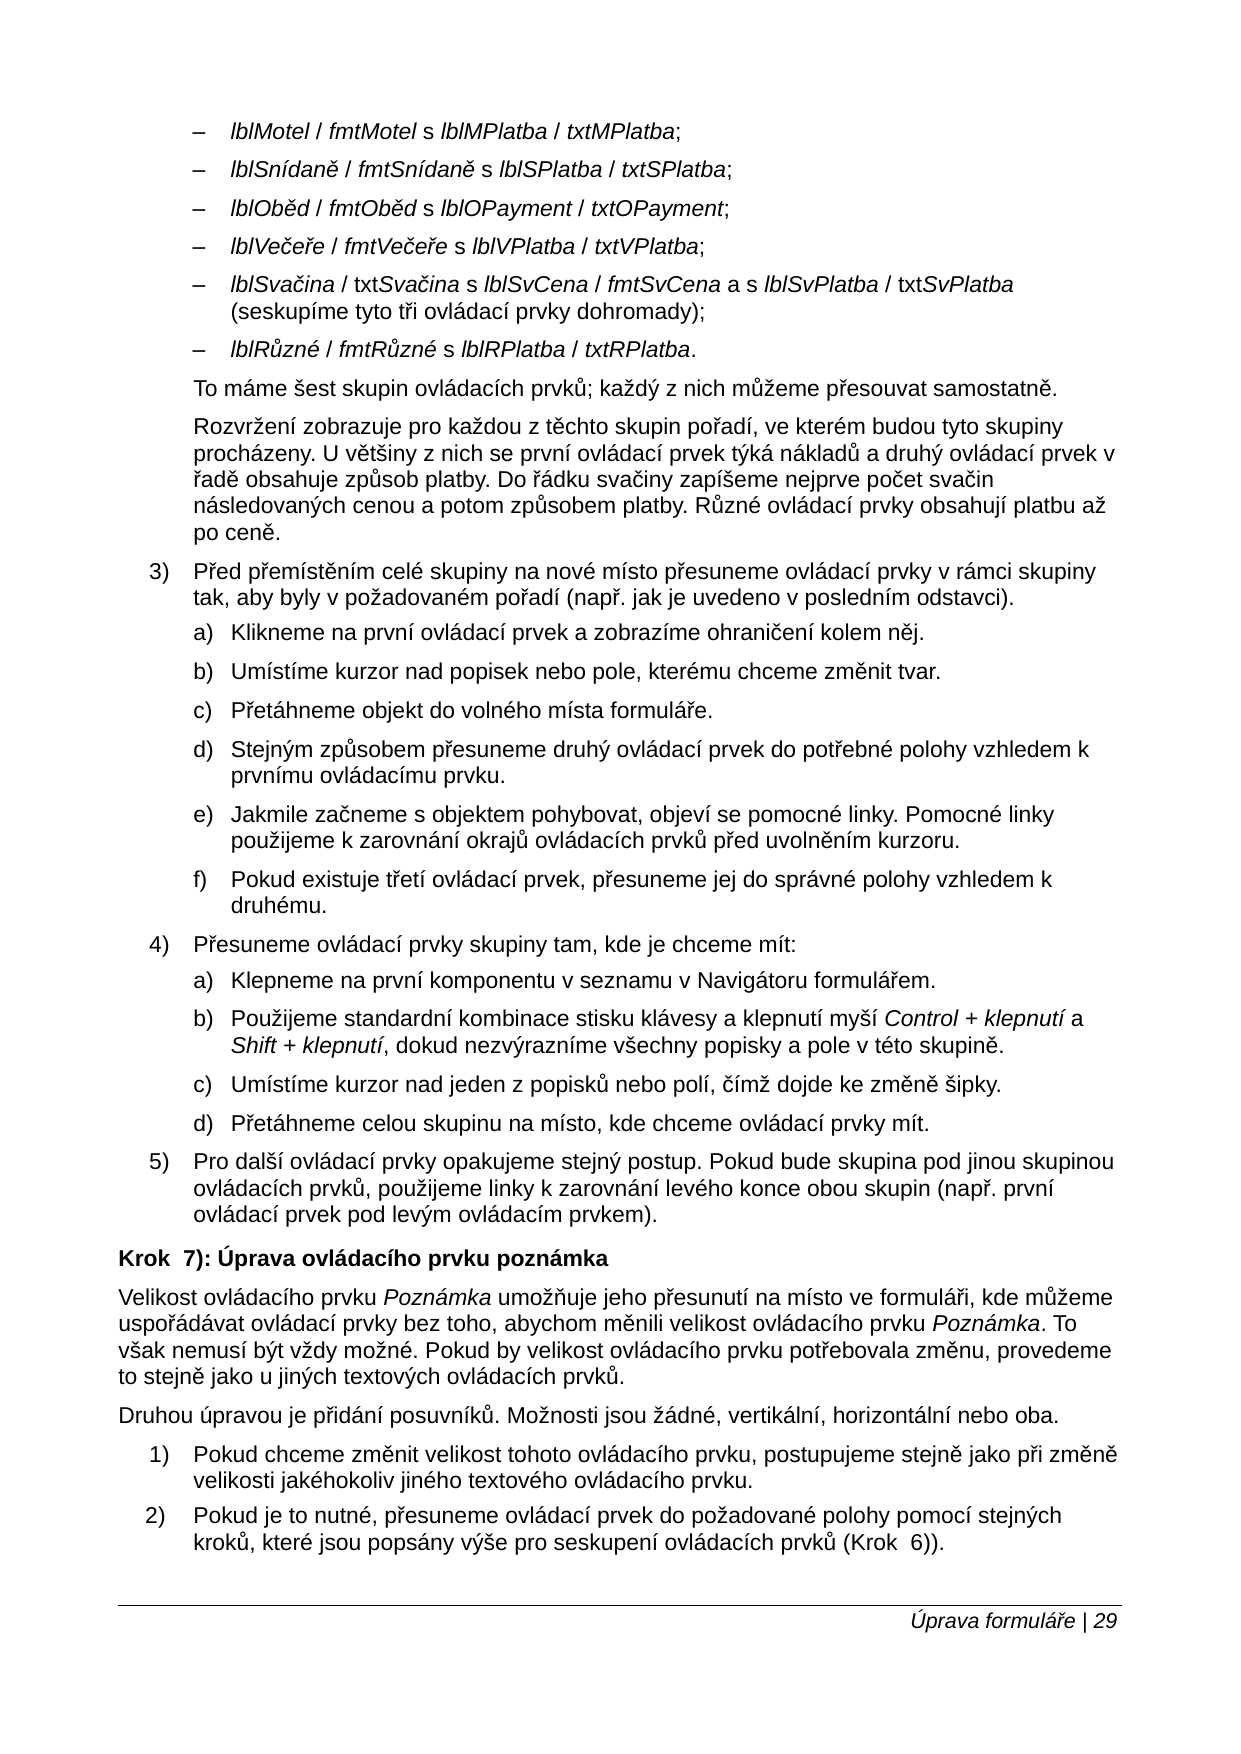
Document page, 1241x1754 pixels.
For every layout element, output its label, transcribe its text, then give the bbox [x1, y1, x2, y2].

list Klepneme na první komponentu v seznamu v Navigátoru formulářem. [193, 967, 1122, 993]
text Druhou úpravou je přidání posuvníků. Možnosti jsou žádné, vertikální, horizontální nebo oba. [118, 1402, 1122, 1428]
list Pokud chceme změnit velikost tohoto ovládacího prvku, postupujeme stejně jako při změně velikosti jakéhokoliv jiného textového ovládacího prvku. [169, 1441, 1122, 1493]
list Umístíme kurzor nad popisek nebo pole, kterému chceme změnit tvar. [193, 658, 1122, 684]
list Přetáhneme objekt do volného místa formuláře. [193, 697, 1122, 723]
list Umístíme kurzor nad jeden z popisků nebo polí, čímž dojde ke změně šipky. [193, 1071, 1122, 1097]
list Klikneme na první ovládací prvek a zobrazíme ohraničení kolem něj. [193, 619, 1122, 646]
list lblMotel / fmtMotel s lblMPlatba / txtMPlatba; [192, 118, 1122, 144]
text Rozvržení zobrazuje pro každou z těchto skupin pořadí, ve kterém budou tyto skupiny procházeny. U většiny z nich se první ovládací prvek týká nákladů a druhý ovládací prvek v řadě obsahuje způsob platby. Do řádku svačiny zapíšeme nejprve počet svačin následovaných cenou a potom způsobem platby. Různé ovládací prvky obsahují platbu až po ceně. [193, 413, 1122, 545]
list Před přemístěním celé skupiny na nové místo přesuneme ovládací prvky v rámci skupiny tak, aby byly v požadovaném pořadí (např. jak je uvedeno v posledním odstavci). [169, 558, 1122, 610]
list Pro další ovládací prvky opakujeme stejný postup. Pokud bude skupina pod jinou skupinou ovládacích prvků, použijeme linky k zarovnání levého konce obou skupin (např. první ovládací prvek pod levým ovládacím prvkem). [169, 1148, 1122, 1227]
list lblOběd / fmtOběd s lblOPayment / txtOPayment; [192, 195, 1122, 221]
list lblSnídaně / fmtSnídaně s lblSPlatba / txtSPlatba; [192, 156, 1122, 183]
list Stejným způsobem přesuneme druhý ovládací prvek do potřebné polohy vzhledem k prvnímu ovládacímu prvku. [193, 736, 1122, 788]
list lblVečeře / fmtVečeře s lblVPlatba / txtVPlatba; [192, 233, 1122, 259]
text Krok 7: Úprava ovládacího prvku poznámka [118, 1245, 1122, 1271]
list Použijeme standardní kombinace stisku klávesy a klepnutí myší Control + klepnutí a Shift + klepnutí, dokud nezvýrazníme všechny popisky a pole v této skupině. [193, 1005, 1122, 1058]
list lblRůzné / fmtRůzné s lblRPlatba / txtRPlatba. [192, 336, 1122, 362]
list Přetáhneme celou skupinu na místo, kde chceme ovládací prvky mít. [193, 1109, 1122, 1136]
list Přesuneme ovládací prvky skupiny tam, kde je chceme mít: [169, 931, 1122, 958]
text Velikost ovládacího prvku Poznámka umožňuje jeho přesunutí na místo ve formuláři, kde můžeme uspořádávat ovládací prvky bez toho, abychom měnili velikost ovládacího prvku Poznámka. To však nemusí být vždy možné. Pokud by velikost ovládacího prvku potřebovala změnu, provedeme to stejně jako u jiných textových ovládacích prvků. [118, 1284, 1122, 1389]
list Pokud existuje třetí ovládací prvek, přesuneme jej do správné polohy vzhledem k druhému. [193, 866, 1122, 919]
text To máme šest skupin ovládacích prvků; každý z nich můžeme přesouvat samostatně. [193, 374, 1122, 401]
list Jakmile začneme s objektem pohybovat, objeví se pomocné linky. Pomocné linky použijeme k zarovnání okrajů ovládacích prvků před uvolněním kurzoru. [193, 801, 1122, 854]
list Pokud je to nutné, přesuneme ovládací prvek do požadované polohy pomocí stejných kroků, které jsou popsány výše pro seskupení ovládacích prvků (Krok 6). [165, 1502, 1122, 1555]
list lblSvačina / txtSvačina s lblSvCena / fmtSvCena a s lblSvPlatba / txtSvPlatba (seskupíme tyto tři ovládací prvky dohromady); [192, 271, 1122, 324]
